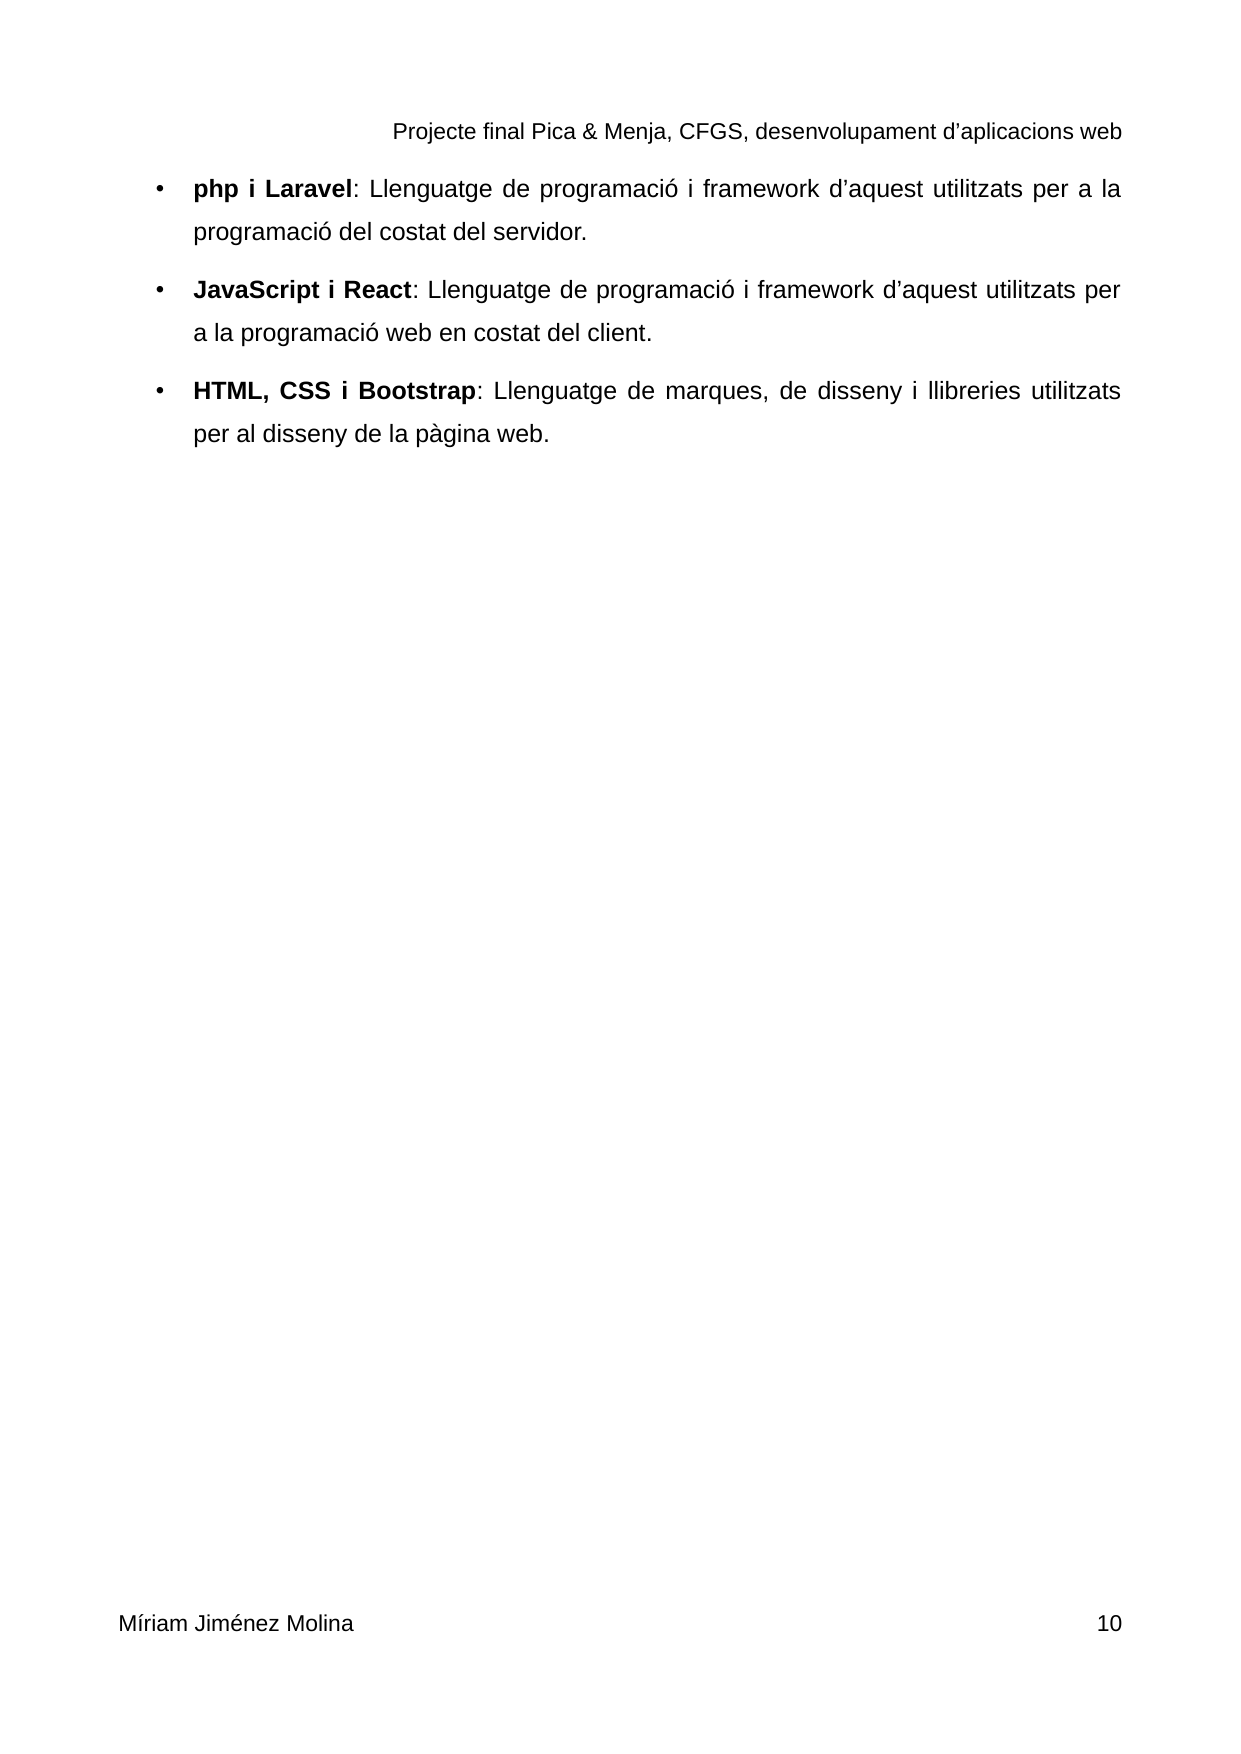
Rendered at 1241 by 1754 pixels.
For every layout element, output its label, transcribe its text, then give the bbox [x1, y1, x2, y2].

list HTML, CSS i Bootstrap: Llenguatge de marques, de disseny i llibreries utilitzats per al disseny de la pàgina web. [156, 376, 1122, 448]
list php i Laravel: Llenguatge de programació i framework d’aquest utilitzats per a la programació del costat del servidor. [156, 174, 1122, 246]
list JavaScript i React: Llenguatge de programació i framework d’aquest utilitzats per a la programació web en costat del client. [156, 275, 1122, 347]
